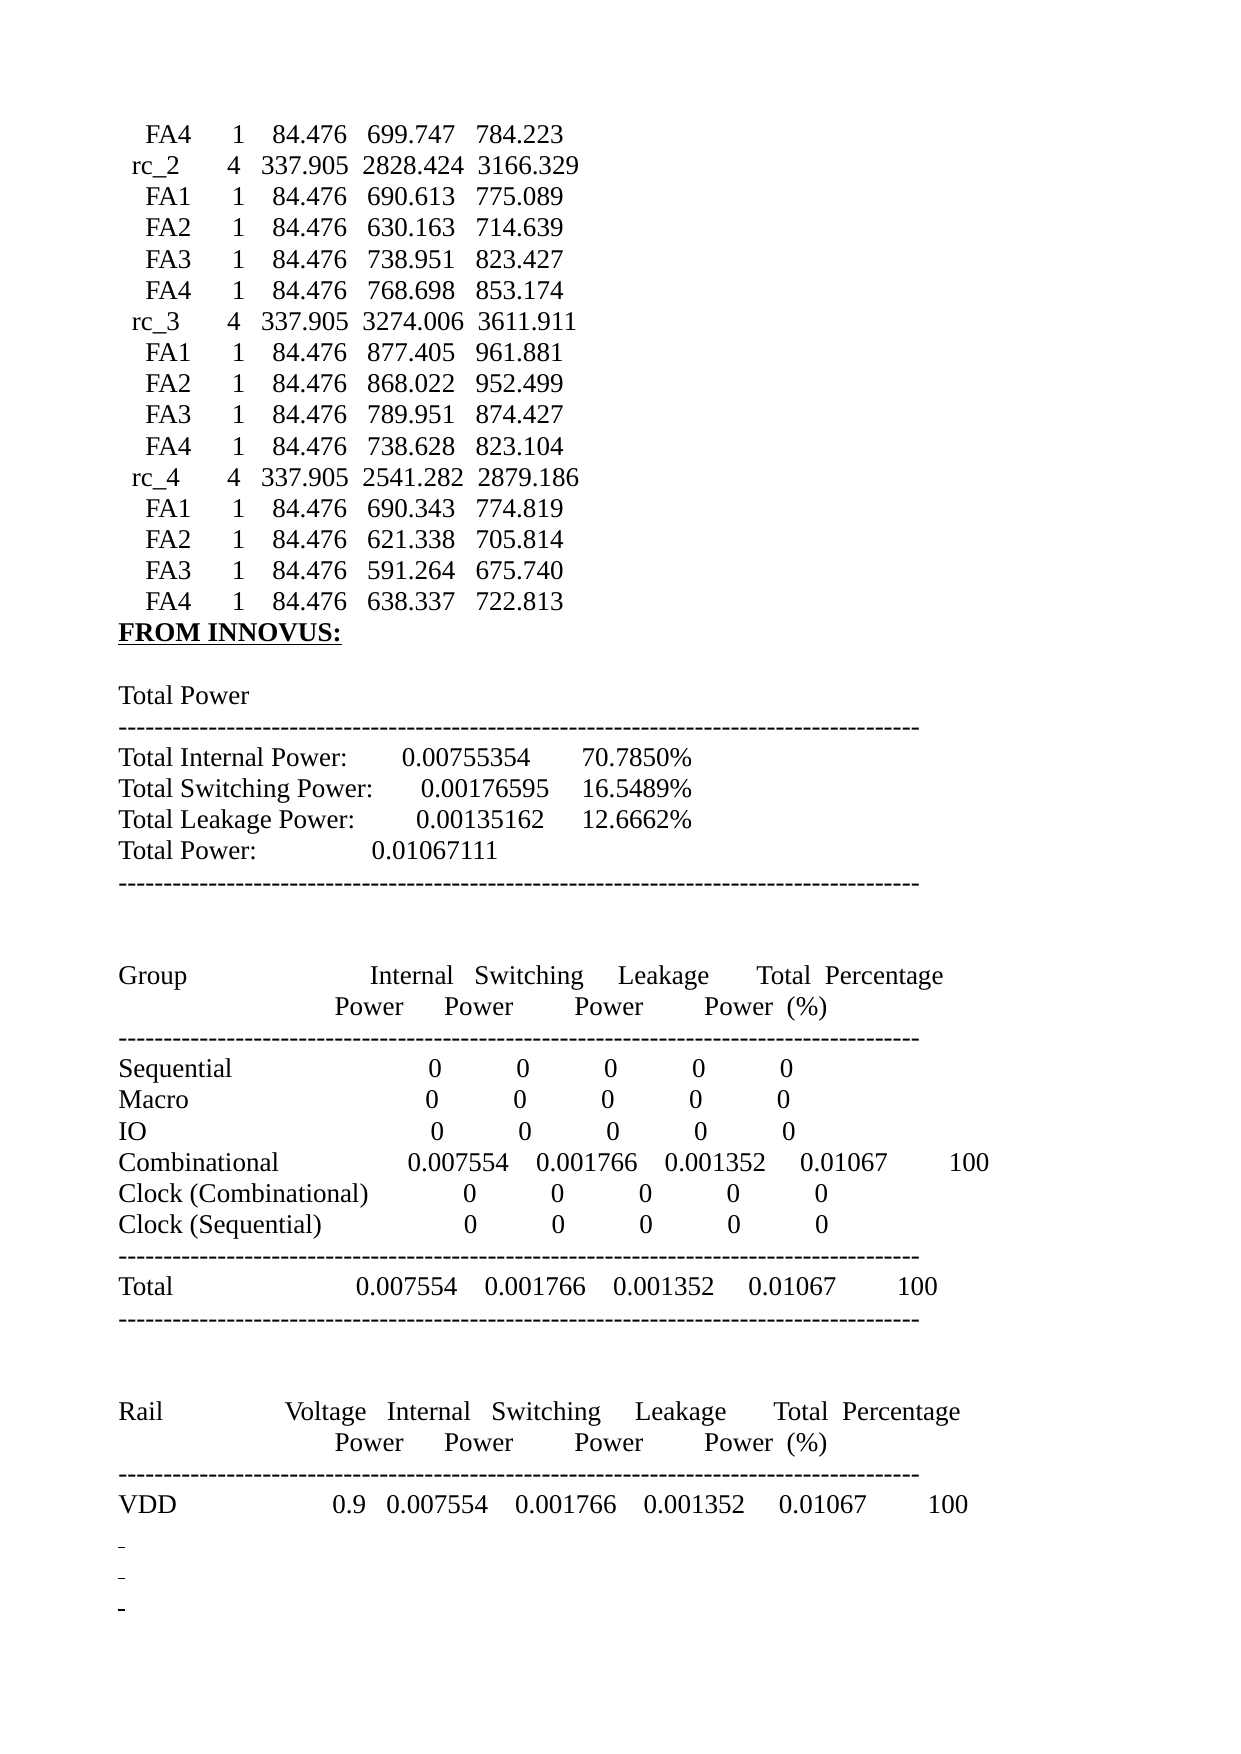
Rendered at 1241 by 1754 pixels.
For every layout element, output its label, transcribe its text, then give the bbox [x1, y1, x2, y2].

text rc_2 4 337.905 2828.424 3166.329 [118, 149, 1122, 180]
text FA4 1 84.476 768.698 853.174 [118, 274, 1122, 305]
text FA4 1 84.476 638.337 722.813 [118, 585, 1122, 616]
text FA1 1 84.476 877.405 961.881 [118, 336, 1122, 367]
text Clock (Sequential) 0 0 0 0 0 [118, 1208, 1122, 1239]
text FA2 1 84.476 868.022 952.499 [118, 367, 1122, 398]
text Power Power Power Power (%) [118, 1426, 1122, 1457]
text Total Internal Power: 0.00755354 70.7850% [118, 741, 1122, 772]
text Sequential 0 0 0 0 0 [118, 1052, 1122, 1084]
text FROM INNOVUS: [118, 616, 1122, 648]
text Combinational 0.007554 0.001766 0.001352 0.01067 100 [118, 1146, 1122, 1177]
text ----------------------------------------------------------------------------------------- [118, 1021, 1122, 1052]
text Total 0.007554 0.001766 0.001352 0.01067 100 [118, 1271, 1122, 1302]
text FA4 1 84.476 699.747 784.223 [118, 118, 1122, 149]
text FA2 1 84.476 621.338 705.814 [118, 523, 1122, 554]
text VDD 0.9 0.007554 0.001766 0.001352 0.01067 100 [118, 1488, 1122, 1520]
text Group Internal Switching Leakage Total Percentage [118, 959, 1122, 990]
text Total Power: 0.01067111 [118, 834, 1122, 866]
text Total Leakage Power: 0.00135162 12.6662% [118, 803, 1122, 834]
text rc_3 4 337.905 3274.006 3611.911 [118, 305, 1122, 336]
text FA1 1 84.476 690.343 774.819 [118, 492, 1122, 523]
text Clock (Combinational) 0 0 0 0 0 [118, 1177, 1122, 1208]
text rc_4 4 337.905 2541.282 2879.186 [118, 461, 1122, 492]
text ----------------------------------------------------------------------------------------- [118, 710, 1122, 741]
text ----------------------------------------------------------------------------------------- [118, 1457, 1122, 1488]
text FA3 1 84.476 738.951 823.427 [118, 243, 1122, 274]
text Total Switching Power: 0.00176595 16.5489% [118, 772, 1122, 803]
text IO 0 0 0 0 0 [118, 1115, 1122, 1146]
text FA2 1 84.476 630.163 714.639 [118, 212, 1122, 243]
text FA3 1 84.476 591.264 675.740 [118, 554, 1122, 585]
text Power Power Power Power (%) [118, 990, 1122, 1021]
text Total Power [118, 679, 1122, 710]
text ----------------------------------------------------------------------------------------- [118, 1302, 1122, 1333]
text ----------------------------------------------------------------------------------------- [118, 1239, 1122, 1271]
text Rail Voltage Internal Switching Leakage Total Percentage [118, 1395, 1122, 1426]
text Macro 0 0 0 0 0 [118, 1084, 1122, 1115]
text FA4 1 84.476 738.628 823.104 [118, 429, 1122, 461]
text ----------------------------------------------------------------------------------------- [118, 866, 1122, 897]
text FA1 1 84.476 690.613 775.089 [118, 180, 1122, 212]
text FA3 1 84.476 789.951 874.427 [118, 398, 1122, 429]
